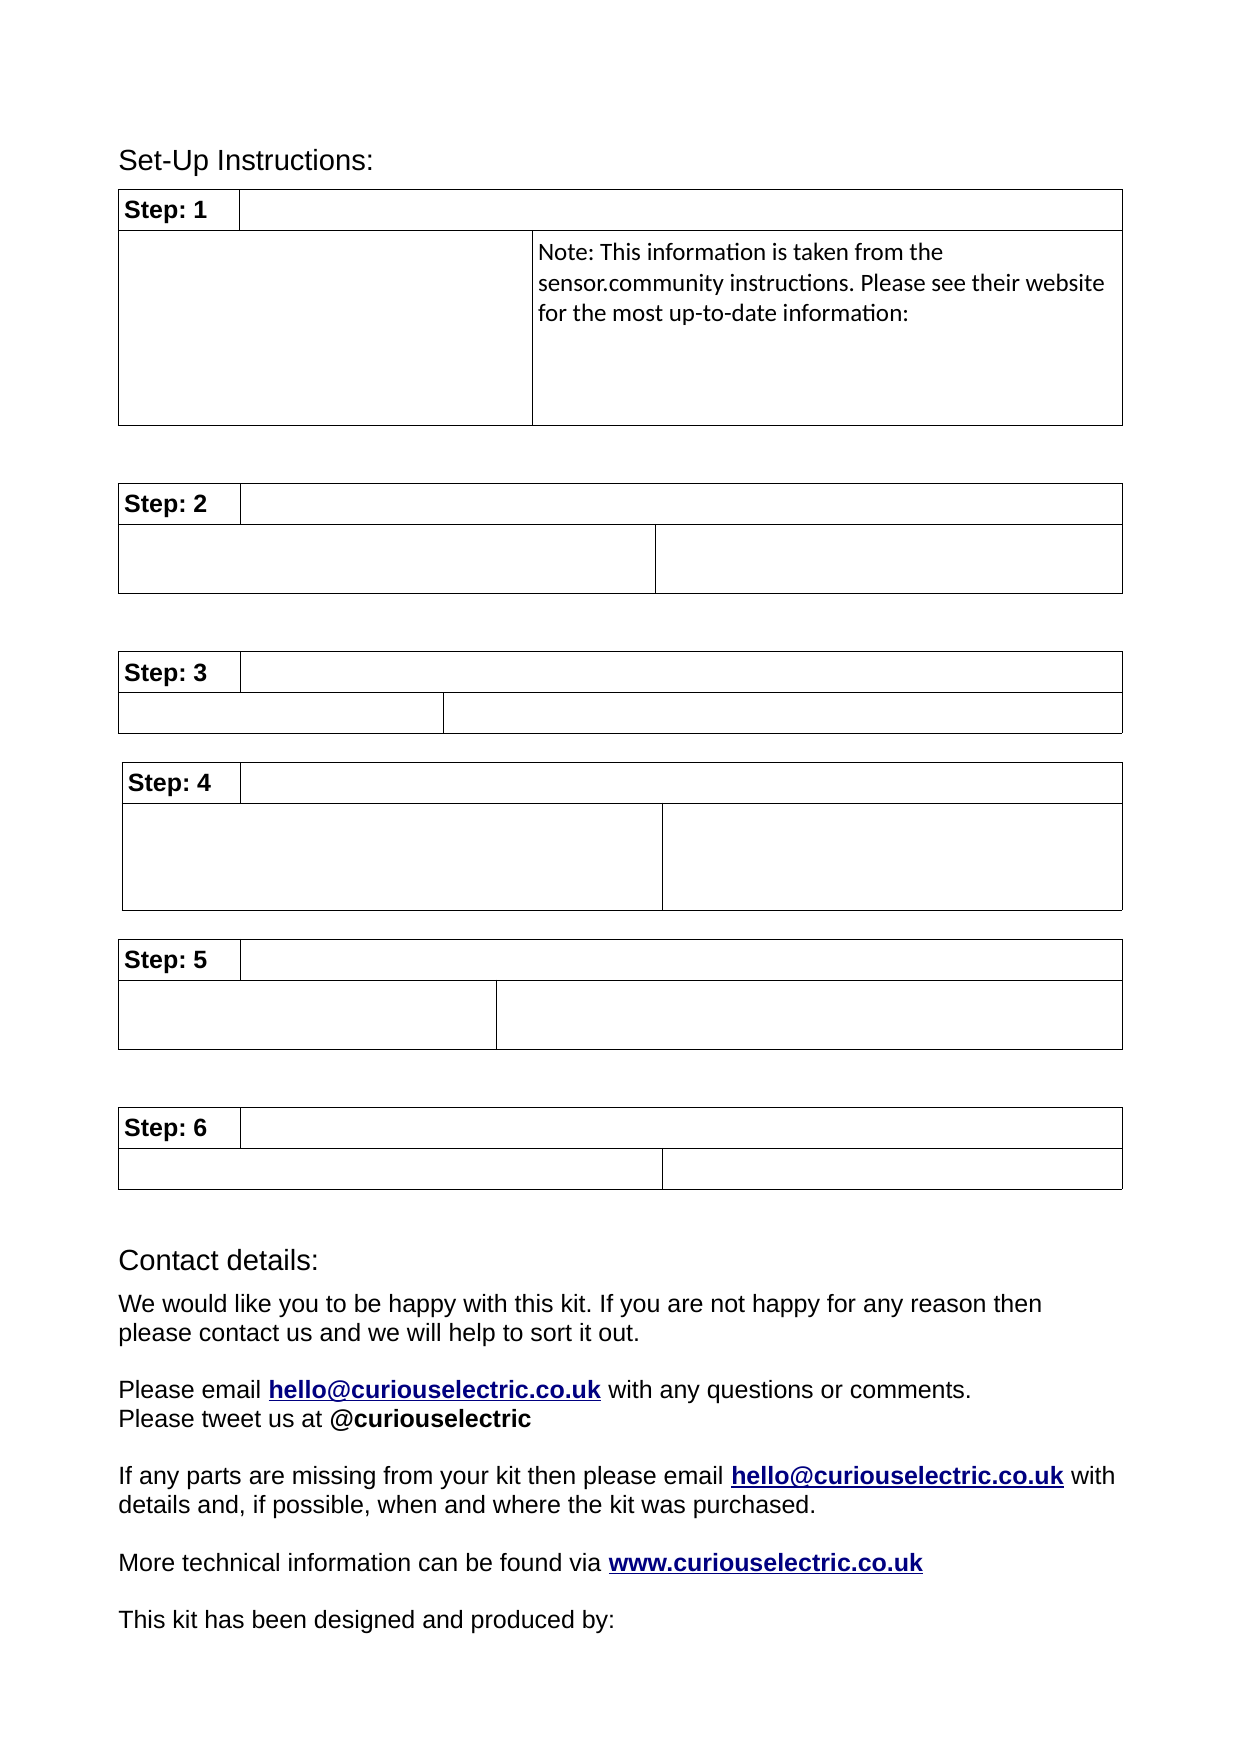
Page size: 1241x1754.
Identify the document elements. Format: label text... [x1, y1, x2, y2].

table_cell [119, 693, 443, 733]
table_header Step: 1 [119, 190, 239, 230]
table_header Step: 3 [119, 652, 240, 692]
text If any parts are missing from your kit then please email hello@curiouselectric.co.uk with details and, if possible, when and where the kit was purchased. [118, 1461, 1122, 1519]
text Please tweet us at @curiouselectric [118, 1404, 1122, 1433]
table_cell [119, 1149, 662, 1188]
table_header [240, 190, 1122, 230]
subtitle Set-Up Instructions: [118, 143, 1122, 177]
table_header [241, 940, 1122, 979]
table_cell [444, 693, 1122, 733]
table_cell [119, 525, 655, 593]
table_header Step: 6 [119, 1108, 240, 1148]
subtitle Contact details: [118, 1243, 1122, 1276]
table_cell [497, 981, 1122, 1049]
table_header Step: 5 [119, 940, 240, 979]
text More technical information can be found via www.curiouselectric.co.uk [118, 1548, 1122, 1576]
table_cell [656, 525, 1122, 593]
table_cell [119, 981, 496, 1049]
table_cell [123, 804, 662, 909]
table_header [241, 652, 1122, 692]
table_cell [119, 231, 532, 425]
table_header [241, 484, 1122, 524]
text We would like you to be happy with this kit. If you are not happy for any reason then please contact us and we will help to sort it out. [118, 1289, 1122, 1346]
text This kit has been designed and produced by: [118, 1605, 1122, 1634]
table_header Step: 4 [123, 763, 240, 803]
text Please email hello@curiouselectric.co.uk with any questions or comments. [118, 1375, 1122, 1404]
table_cell Note: This information is taken from the sensor.community instructions. Please see their website for the most up-to-date information: [533, 231, 1122, 425]
table_cell [663, 804, 1122, 909]
table_header Step: 2 [119, 484, 240, 524]
table_cell [663, 1149, 1122, 1188]
table_header [241, 1108, 1122, 1148]
table_header [241, 763, 1122, 803]
